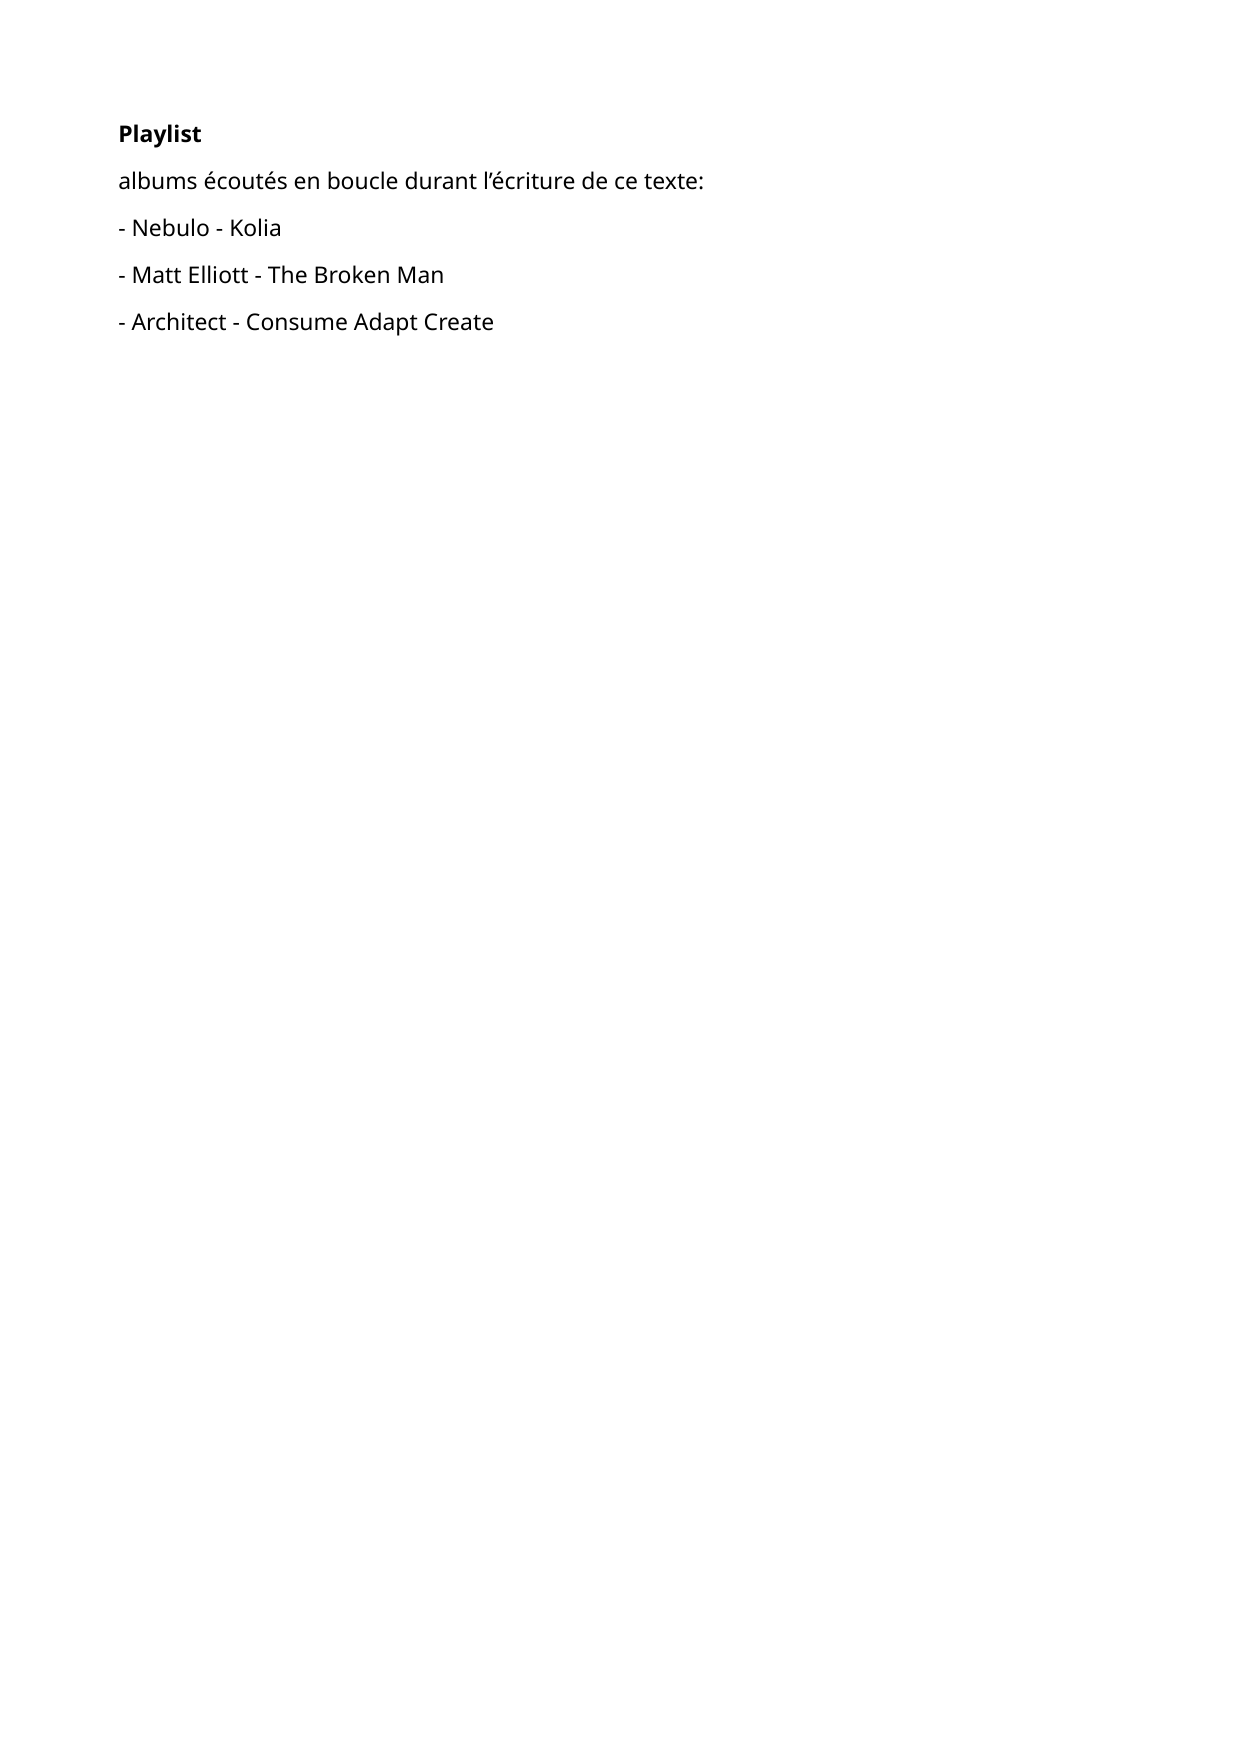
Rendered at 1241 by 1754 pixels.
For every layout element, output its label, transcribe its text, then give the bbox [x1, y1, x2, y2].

text albums écoutés en boucle durant l’écriture de ce texte: [118, 165, 1122, 196]
text - Nebulo - Kolia [118, 212, 1122, 243]
text - Matt Elliott - The Broken Man [118, 259, 1122, 290]
text - Architect - Consume Adapt Create [118, 306, 1122, 337]
text Playlist [118, 118, 1122, 149]
